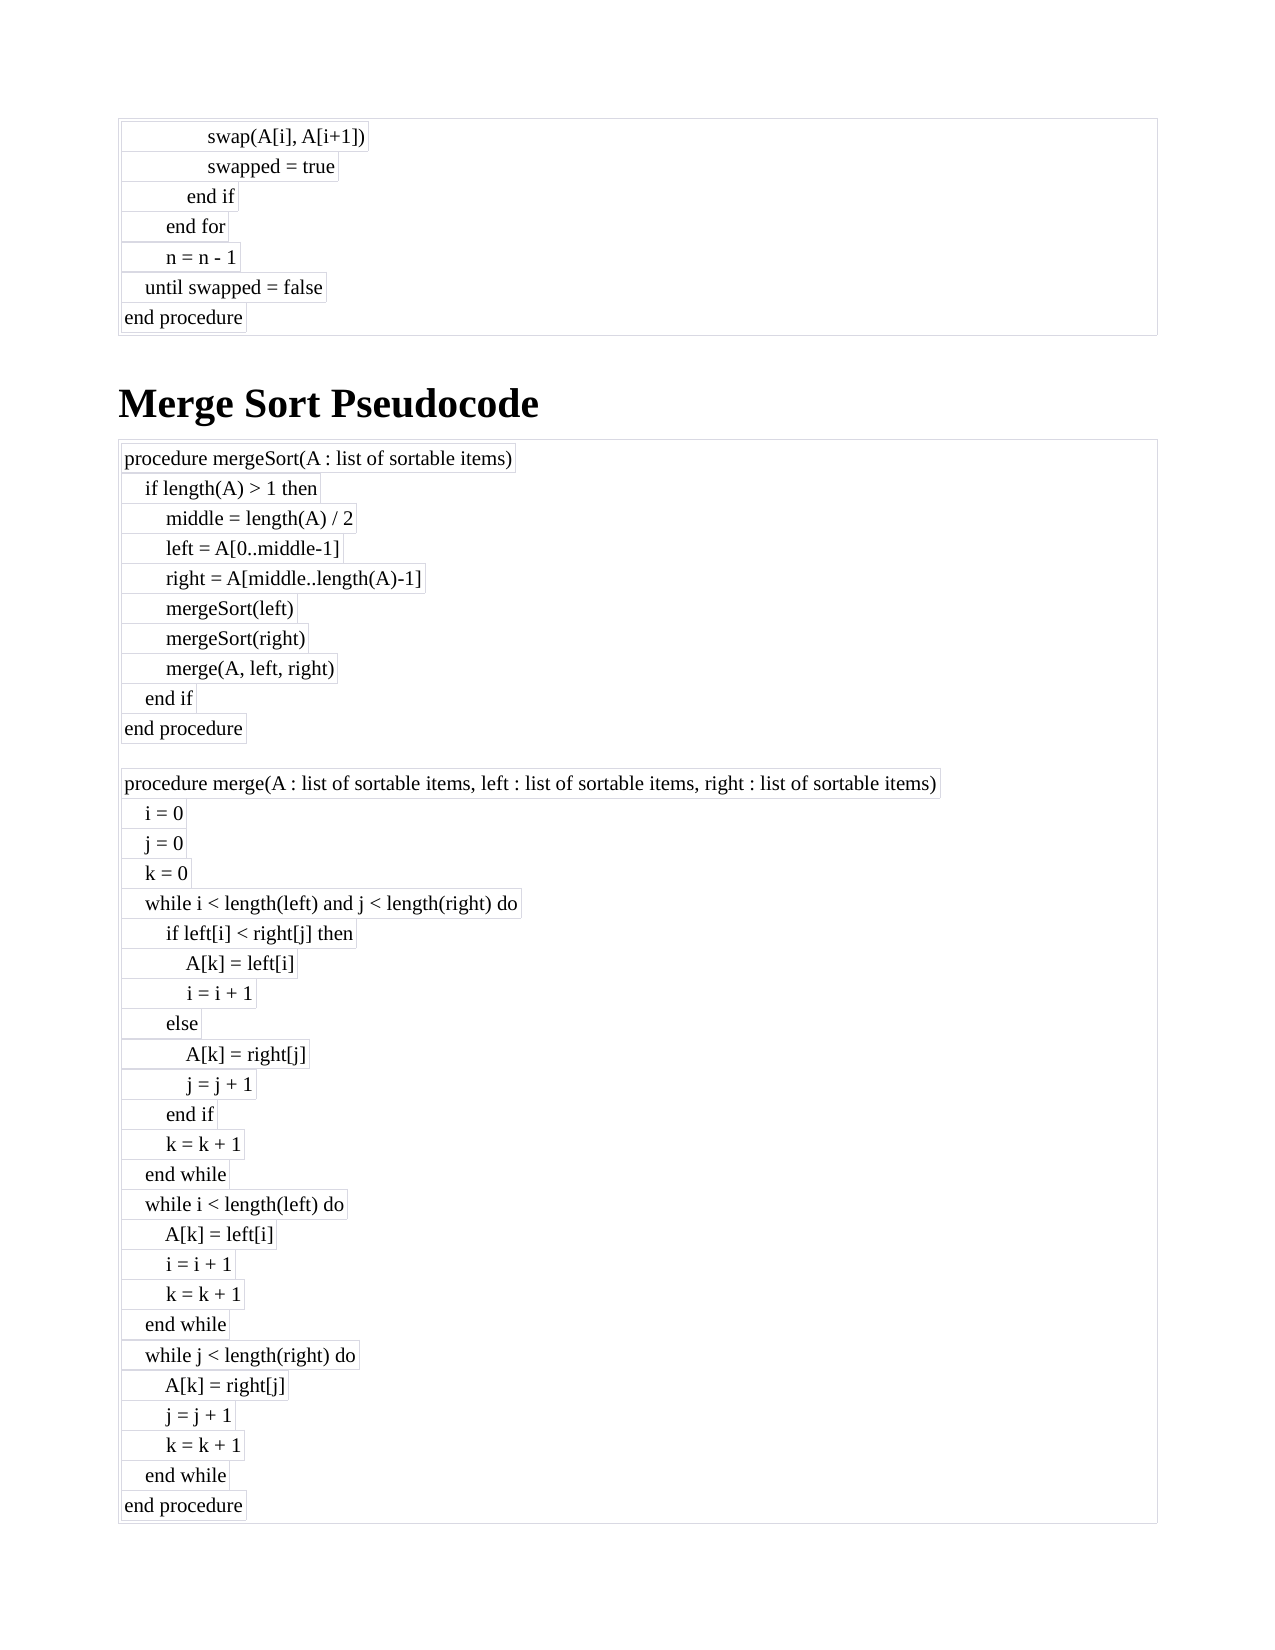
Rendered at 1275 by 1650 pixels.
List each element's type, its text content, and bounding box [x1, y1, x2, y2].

text [187, 825, 1157, 855]
text n = n - 1 [229, 238, 1157, 269]
text [277, 1216, 1157, 1246]
text middle = length(A) / 2 [122, 504, 356, 530]
text until swapped = false [241, 269, 1157, 299]
text while i < length(left) do [230, 1186, 1157, 1216]
text k = k + 1 [122, 1130, 244, 1156]
text k = k + 1 [122, 1431, 244, 1457]
text k = k + 1 [218, 1126, 1157, 1156]
text else [122, 1009, 201, 1035]
text [321, 469, 1157, 499]
text A[k] = left[i] [122, 949, 297, 975]
text j = j + 1 [122, 1401, 235, 1427]
text [289, 1367, 1157, 1397]
text i = i + 1 [122, 979, 256, 1005]
text [257, 975, 1157, 1005]
text end while [122, 1160, 229, 1186]
text end if [122, 182, 238, 208]
subtitle Merge Sort Pseudocode [118, 379, 1157, 427]
text A[k] = right[j] [202, 1035, 1157, 1066]
text end for [122, 208, 1157, 238]
text mergeSort(left) [122, 590, 1157, 620]
text end while [122, 1310, 229, 1336]
text A[k] = right[j] [122, 1040, 309, 1066]
text k = 0 [122, 859, 191, 885]
text [230, 1457, 1157, 1487]
text middle = length(A) / 2 [122, 499, 320, 503]
text merge(A, left, right) [122, 654, 337, 680]
text k = k + 1 [122, 1280, 244, 1306]
text [187, 794, 1157, 825]
text end while [122, 1461, 229, 1487]
text [257, 1066, 1157, 1096]
text [344, 530, 1157, 560]
text [230, 1156, 1157, 1186]
text if length(A) > 1 then [122, 474, 320, 499]
text j = 0 [122, 829, 186, 855]
text while j < length(right) do [230, 1336, 1157, 1367]
text end procedure [119, 299, 1157, 335]
text while i < length(left) do [122, 1190, 347, 1216]
text [298, 945, 1157, 975]
text i = 0 [122, 799, 186, 825]
text [357, 915, 1157, 945]
text end if [122, 684, 196, 710]
text i = i + 1 [122, 1250, 235, 1276]
text A[k] = right[j] [122, 1371, 288, 1397]
text if left[i] < right[j] then [122, 919, 356, 945]
text k = k + 1 [236, 1427, 1157, 1457]
text mergeSort(right) [122, 624, 308, 650]
text [236, 1397, 1157, 1427]
text [239, 178, 1157, 208]
text [236, 1246, 1157, 1276]
text end if [122, 1100, 217, 1126]
text [122, 794, 940, 798]
text until swapped = false [122, 273, 326, 299]
text [339, 148, 1157, 178]
text mergeSort(right) [298, 620, 1157, 650]
text A[k] = left[i] [122, 1220, 276, 1246]
text middle = length(A) / 2 [321, 499, 1157, 530]
text procedure merge(A : list of sortable items, left : list of sortable items, right : list of sortable items) [119, 764, 1157, 794]
text n = n - 1 [122, 243, 240, 269]
text merge(A, left, right) [309, 650, 1157, 680]
text [187, 855, 1157, 885]
text left = A[0..middle-1] [122, 534, 343, 560]
text while j < length(right) do [122, 1341, 359, 1367]
text right = A[middle..length(A)-1] [122, 564, 425, 590]
text right = A[middle..length(A)-1] [344, 560, 1157, 590]
text end procedure [122, 714, 246, 743]
text end procedure [197, 710, 1157, 743]
text while i < length(left) and j < length(right) do [192, 885, 1157, 915]
text swapped = true [122, 152, 338, 178]
text [218, 1096, 1157, 1126]
text [230, 1306, 1157, 1336]
text k = k + 1 [236, 1276, 1157, 1306]
text while i < length(left) and j < length(right) do [122, 889, 521, 915]
text [202, 1005, 1157, 1035]
text j = j + 1 [122, 1070, 256, 1096]
text [197, 680, 1157, 710]
text procedure mergeSort(A : list of sortable items) [119, 440, 1157, 469]
text end procedure [119, 1487, 1157, 1523]
text swap(A[i], A[i+1]) [119, 119, 1157, 148]
